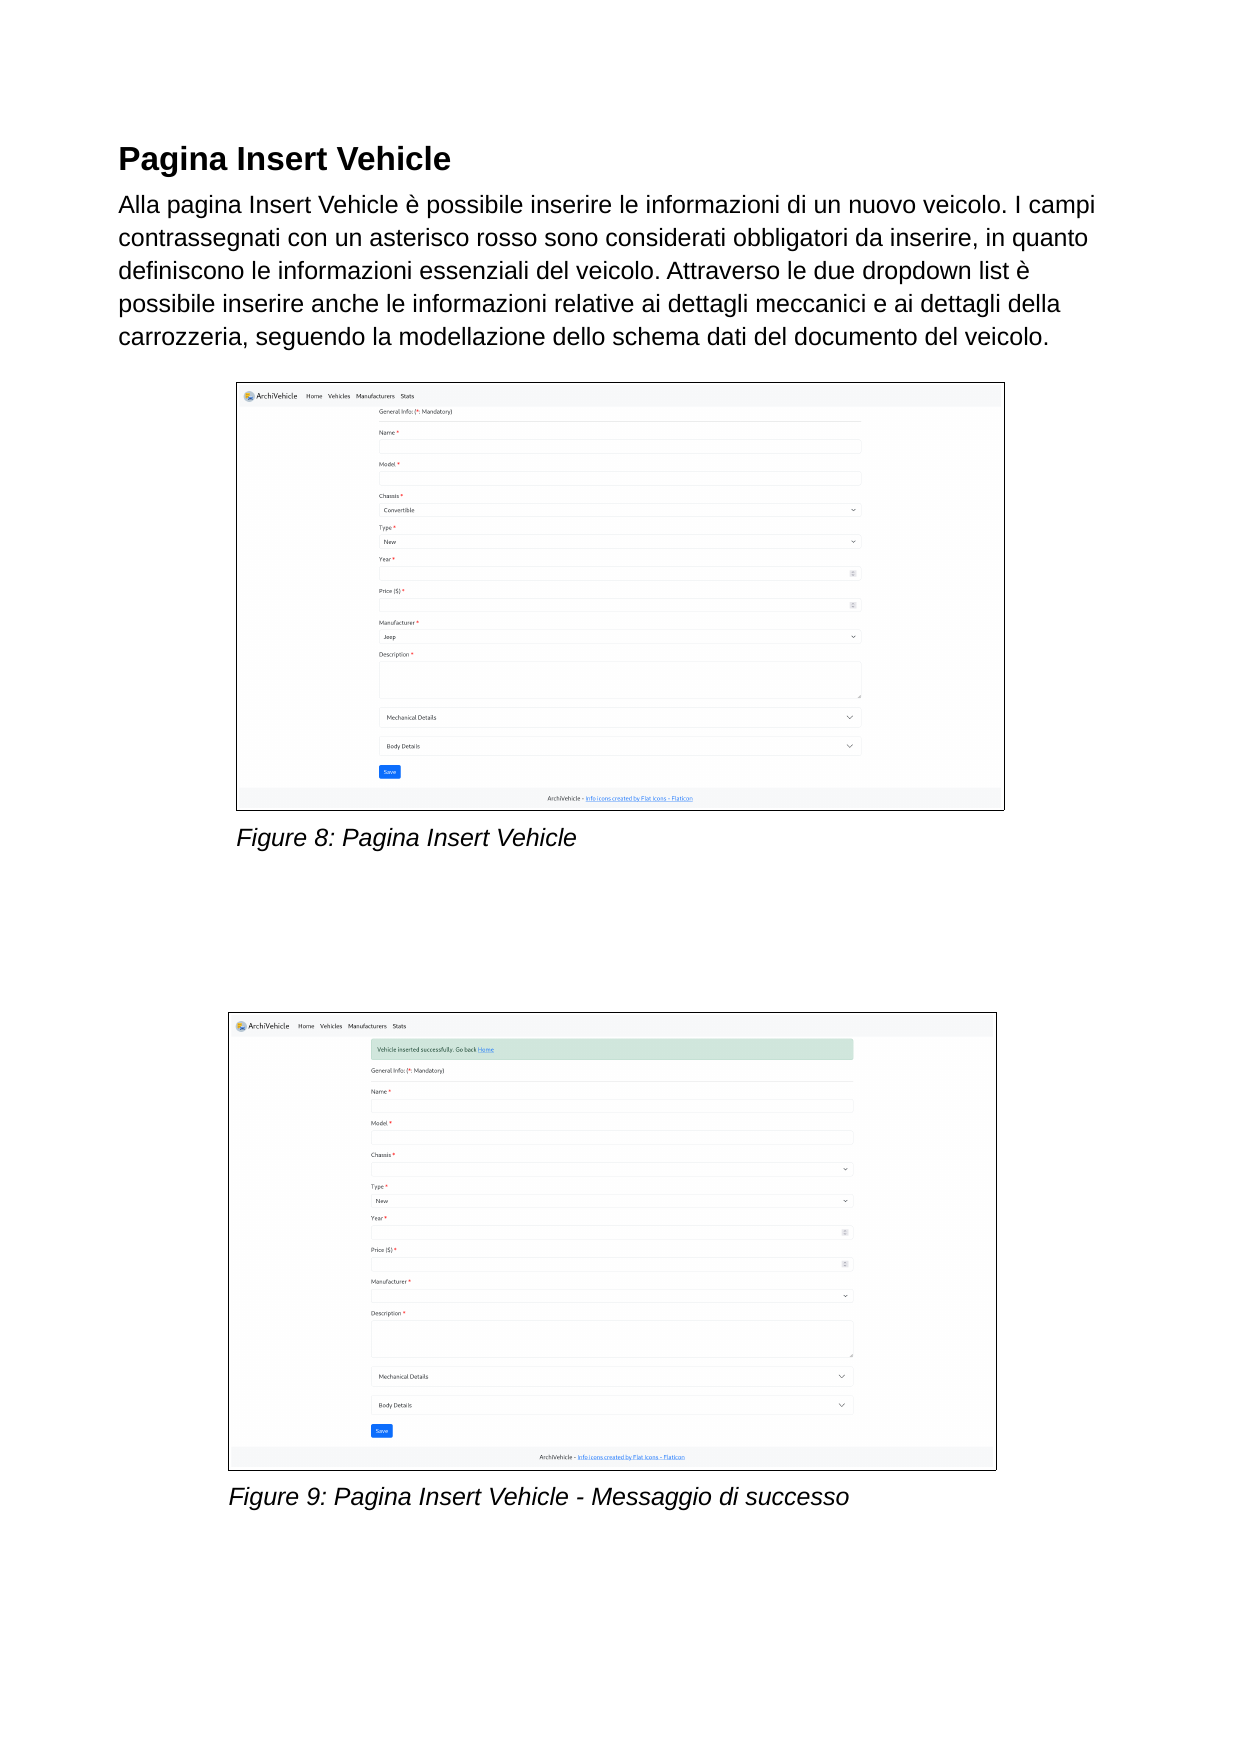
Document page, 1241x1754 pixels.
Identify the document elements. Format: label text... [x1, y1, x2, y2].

picture [239, 385, 1001, 808]
text Figure 8: Pagina Insert Vehicle [236, 811, 1004, 851]
picture [231, 1015, 993, 1467]
text [237, 383, 1004, 810]
text Alla pagina Insert Vehicle è possibile inserire le informazioni di un nuovo veicolo. I campi contrassegnati con un asterisco rosso sono considerati obbligatori da inserire, in quanto definiscono le informazioni essenziali del veicolo. Attraverso le due dropdown list è possibile inserire anche le informazioni relative ai dettagli meccanici e ai dettagli della carrozzeria, seguendo la modellazione dello schema dati del documento del veicolo. [118, 190, 1122, 351]
text Figure 9: Pagina Insert Vehicle - Messaggio di successo [228, 1471, 996, 1511]
subtitle Pagina Insert Vehicle [118, 139, 1122, 177]
text [229, 1013, 996, 1470]
